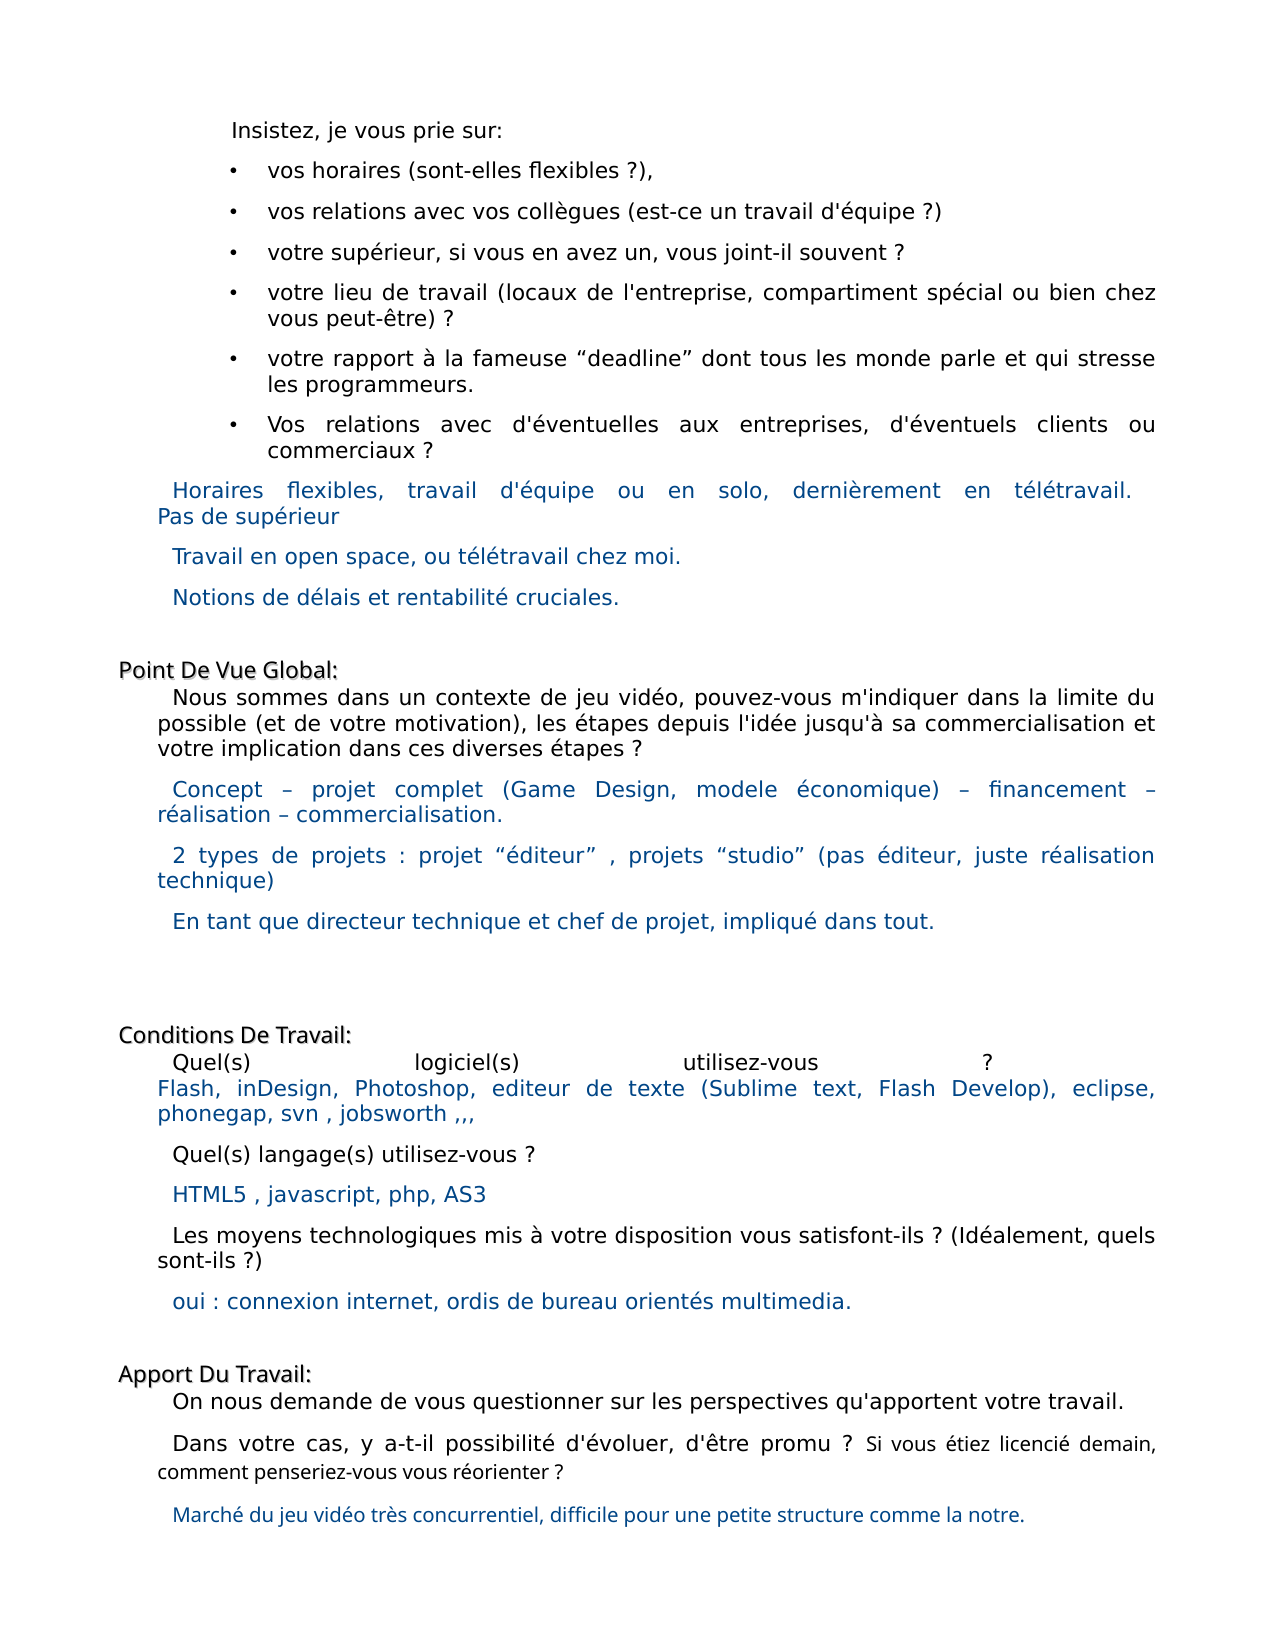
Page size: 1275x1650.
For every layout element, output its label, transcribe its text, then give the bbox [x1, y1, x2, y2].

text Les moyens technologiques mis à votre disposition vous satisfont-ils ? (Idéalement, quels sont-ils ?) [157, 1223, 1157, 1274]
text oui : connexion internet, ordis de bureau orientés multimedia. [157, 1289, 1157, 1314]
text Conditions de travail: [118, 1019, 1139, 1050]
text Concept – projet complet (Game Design, modele économique) – financement – réalisation – commercialisation. [157, 777, 1157, 828]
text Quel(s) logiciel(s) utilisez-vous ? Flash, inDesign, Photoshop, editeur de texte (Sublime text, Flash Develop), eclipse, phonegap, svn , jobsworth ,,, [157, 1050, 1157, 1127]
list vos relations avec vos collègues (est-ce un travail d'équipe ?) [229, 199, 1157, 225]
text Travail en open space, ou télétravail chez moi. [157, 544, 1157, 570]
text On nous demande de vous questionner sur les perspectives qu'apportent votre travail. [157, 1389, 1157, 1415]
list Vos relations avec d'éventuelles aux entreprises, d'éventuels clients ou commerciaux ? [229, 412, 1157, 463]
text Horaires flexibles, travail d'équipe ou en solo, dernièrement en télétravail. Pas de supérieur [157, 478, 1157, 529]
list votre rapport à la fameuse “deadline” dont tous les monde parle et qui stresse les programmeurs. [229, 346, 1157, 397]
text HTML5 , javascript, php, AS3 [157, 1182, 1157, 1208]
text Point de vue Global: [118, 654, 1139, 685]
text Marché du jeu vidéo très concurrentiel, difficile pour une petite structure comme la notre. [157, 1500, 1157, 1528]
text Notions de délais et rentabilité cruciales. [157, 585, 1157, 610]
list vos horaires (sont-elles flexibles ?), [229, 159, 1157, 184]
text Dans votre cas, y a-t-il possibilité d'évoluer, d'être promu ? Si vous étiez licencié demain, comment penseriez-vous vous réorienter ? [157, 1430, 1157, 1485]
text Insistez, je vous prie sur: [157, 118, 1157, 144]
text Nous sommes dans un contexte de jeu vidéo, pouvez-vous m'indiquer dans la limite du possible (et de votre motivation), les étapes depuis l'idée jusqu'à sa commercialisation et votre implication dans ces diverses étapes ? [157, 685, 1157, 762]
list votre lieu de travail (locaux de l'entreprise, compartiment spécial ou bien chez vous peut-être) ? [229, 280, 1157, 331]
list votre supérieur, si vous en avez un, vous joint-il souvent ? [229, 240, 1157, 265]
text En tant que directeur technique et chef de projet, impliqué dans tout. [157, 909, 1157, 934]
text Apport du travail: [118, 1358, 1139, 1389]
text 2 types de projets : projet “éditeur” , projets “studio” (pas éditeur, juste réalisation technique) [157, 843, 1157, 894]
text Quel(s) langage(s) utilisez-vous ? [157, 1142, 1157, 1167]
